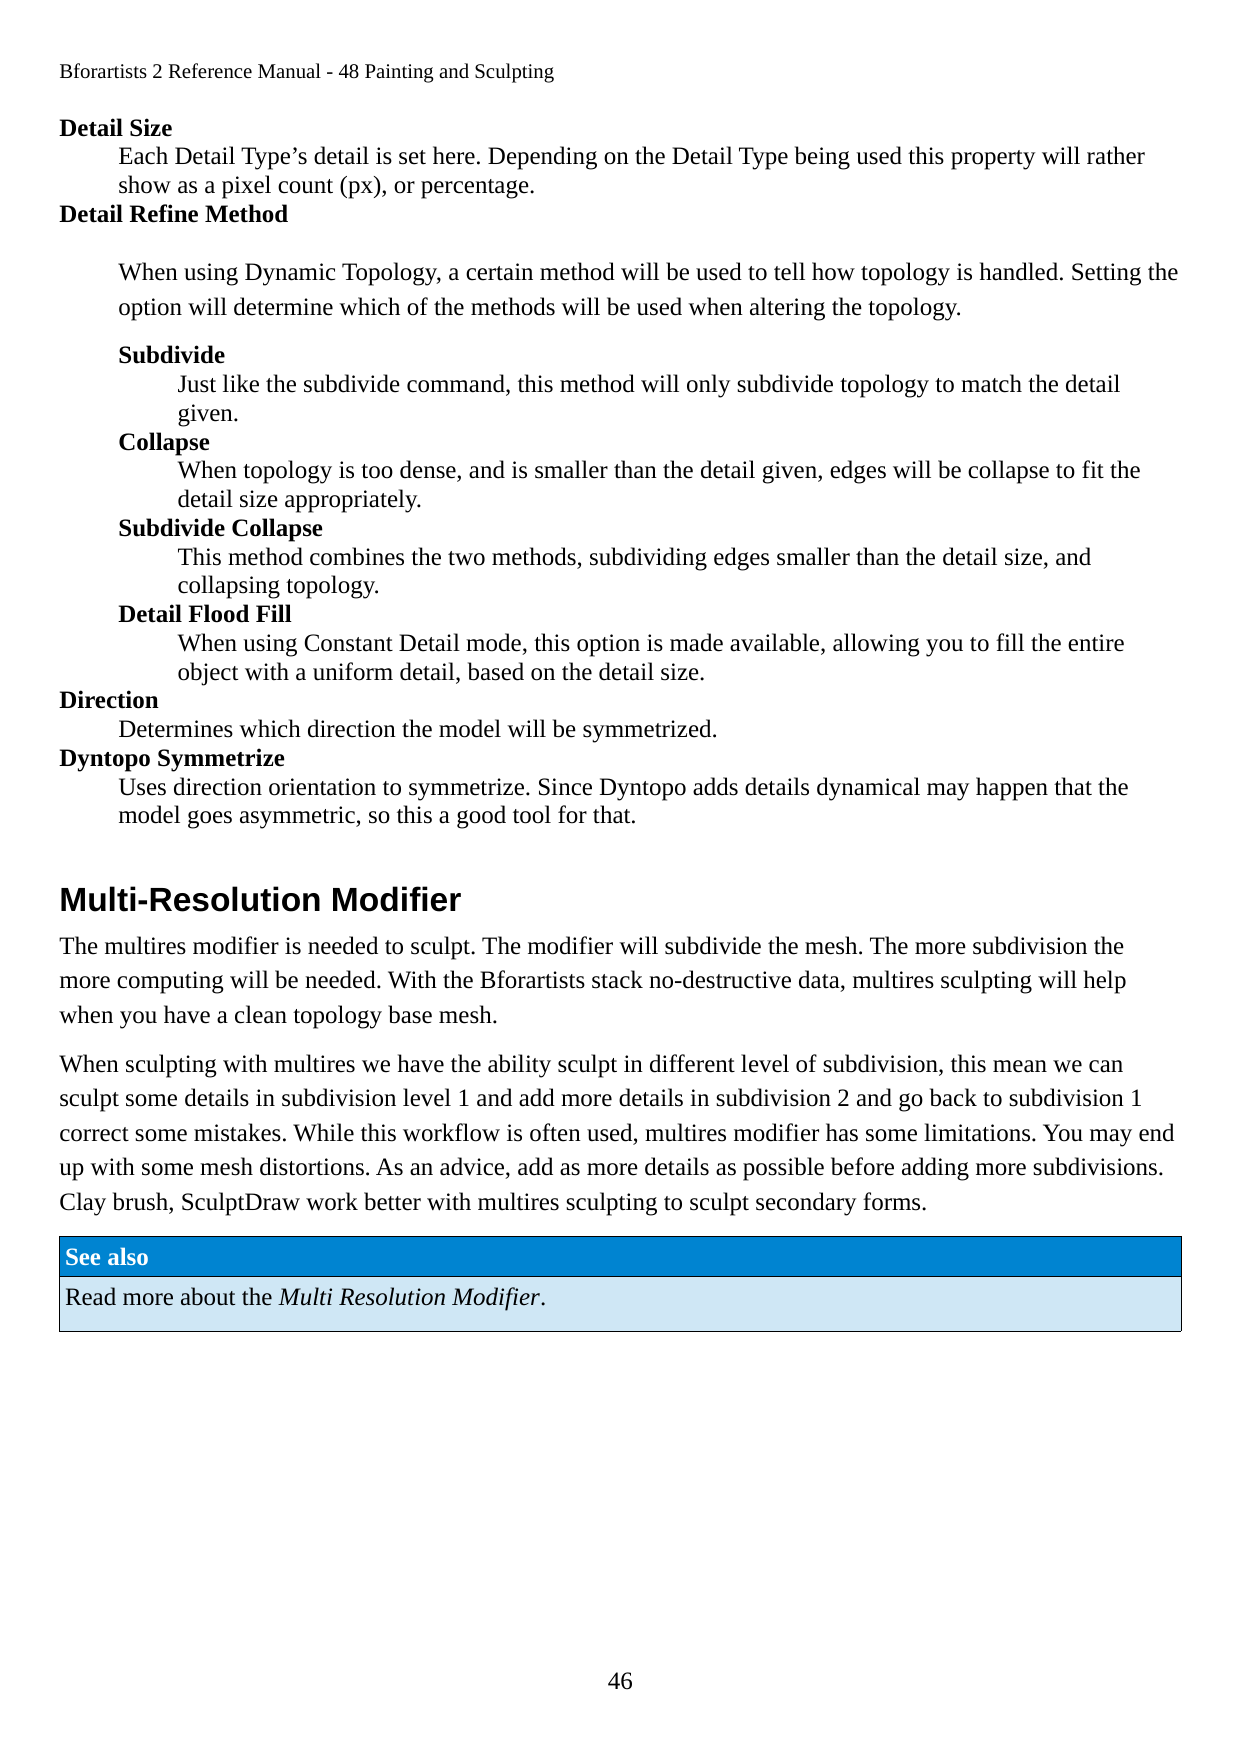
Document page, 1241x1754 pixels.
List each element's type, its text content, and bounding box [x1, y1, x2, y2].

subtitle Subdivide Collapse [118, 513, 1181, 542]
subtitle Detail Flood Fill [118, 599, 1181, 628]
text The multires modifier is needed to sculpt. The modifier will subdivide the mesh. The more subdivision the more computing will be needed. With the Bforartists stack no-destructive data, multires sculpting will help when you have a clean topology base mesh. [59, 931, 1181, 1028]
list This method combines the two methods, subdividing edges smaller than the detail size, and collapsing topology. [177, 542, 1181, 599]
list Uses direction orientation to symmetrize. Since Dyntopo adds details dynamical may happen that the model goes asymmetric, so this a good tool for that. [118, 772, 1181, 829]
table_cell Read more about the Multi Resolution Modifier. [60, 1277, 1181, 1331]
list When using Constant Detail mode, this option is made available, allowing you to fill the entire object with a uniform detail, based on the detail size. [177, 628, 1181, 686]
list When topology is too dense, and is smaller than the detail given, edges will be collapse to fit the detail size appropriately. [177, 456, 1181, 513]
text When sculpting with multires we have the ability sculpt in different level of subdivision, this mean we can sculpt some details in subdivision level 1 and add more details in subdivision 2 and go back to subdivision 1 correct some mistakes. While this workflow is often used, multires modifier has some limitations. You may end up with some mesh distortions. As an advice, add as more details as possible before adding more subdivisions. Clay brush, SculptDraw work better with multires sculpting to sculpt secondary forms. [59, 1049, 1181, 1216]
table_header See also [60, 1237, 1181, 1276]
list Each Detail Type’s detail is set here. Depending on the Detail Type being used this property will rather show as a pixel count (px), or percentage. [118, 141, 1181, 199]
subtitle Detail Size [59, 113, 1181, 141]
subtitle Collapse [118, 427, 1181, 456]
text When using Dynamic Topology, a certain method will be used to tell how topology is handled. Setting the option will determine which of the methods will be used when altering the topology. [118, 257, 1181, 320]
list Determines which direction the model will be symmetrized. [118, 714, 1181, 743]
subtitle Subdivide [118, 341, 1181, 369]
list Just like the subdivide command, this method will only subdivide topology to match the detail given. [177, 369, 1181, 427]
subtitle Dyntopo Symmetrize [59, 743, 1181, 772]
subtitle Detail Refine Method [59, 199, 1181, 228]
subtitle Direction [59, 686, 1181, 714]
subtitle Multi-Resolution Modifier [59, 880, 1181, 918]
